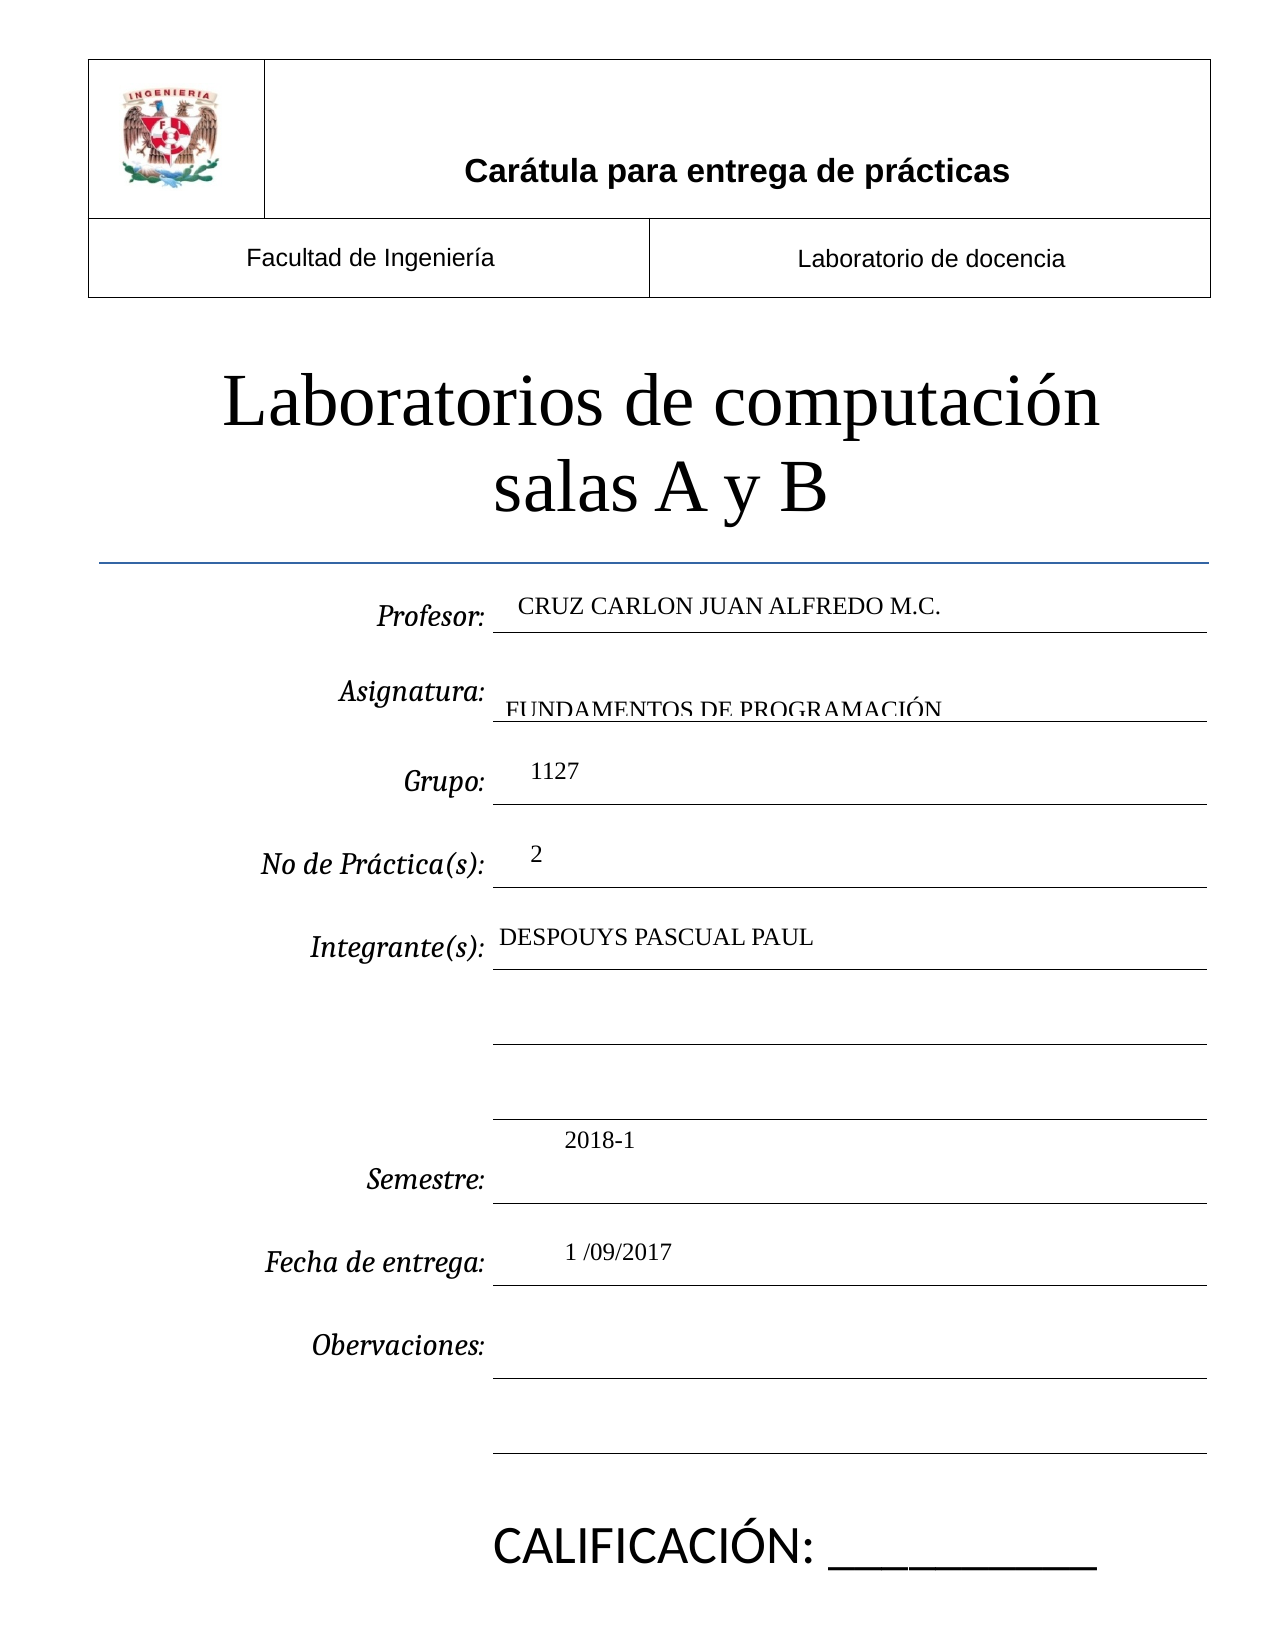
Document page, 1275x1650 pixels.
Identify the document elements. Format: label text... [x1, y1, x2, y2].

table_header [493, 556, 1207, 562]
table_cell [493, 1045, 1207, 1119]
table_cell Fecha de entrega: [118, 1203, 493, 1285]
table_cell Facultad de Ingeniería [89, 219, 649, 297]
table_cell [118, 969, 493, 1044]
table_header Carátula para entrega de prácticas [265, 60, 1210, 217]
table_cell [493, 970, 1207, 1044]
table_cell DESPOUYS PASCUAL PAUL [493, 888, 1207, 969]
table_cell 2 [493, 805, 1207, 887]
text CALIFICACIÓN: __________ [118, 1511, 1205, 1577]
table_header [118, 556, 493, 562]
table_header CRUZ CARLON JUAN ALFREDO M.C. [493, 564, 1207, 631]
text salas A y B [118, 441, 1205, 528]
table_cell Laboratorio de docencia [650, 219, 1210, 297]
table_cell Asignatura: [118, 631, 493, 721]
table_cell Semestre: [118, 1119, 493, 1202]
table_cell No de Práctica(s): [118, 804, 493, 887]
table_cell FUNDAMENTOS DE PROGRAMACIÓN [493, 633, 1207, 721]
table_cell 1127 [493, 722, 1207, 804]
table_cell Integrante(s): [118, 887, 493, 969]
table_cell Obervaciones: [118, 1285, 493, 1378]
table_header [89, 60, 264, 217]
table_cell [493, 1379, 1207, 1453]
table_cell 2018-1 [493, 1120, 1207, 1202]
table_cell Grupo: [118, 721, 493, 804]
text Laboratorios de computación [118, 355, 1205, 441]
table_header Profesor: [118, 564, 493, 631]
table_cell 1 /09/2017 [493, 1204, 1207, 1285]
table_cell [118, 1044, 493, 1119]
table_cell [118, 1378, 493, 1453]
table_cell [493, 1286, 1207, 1378]
